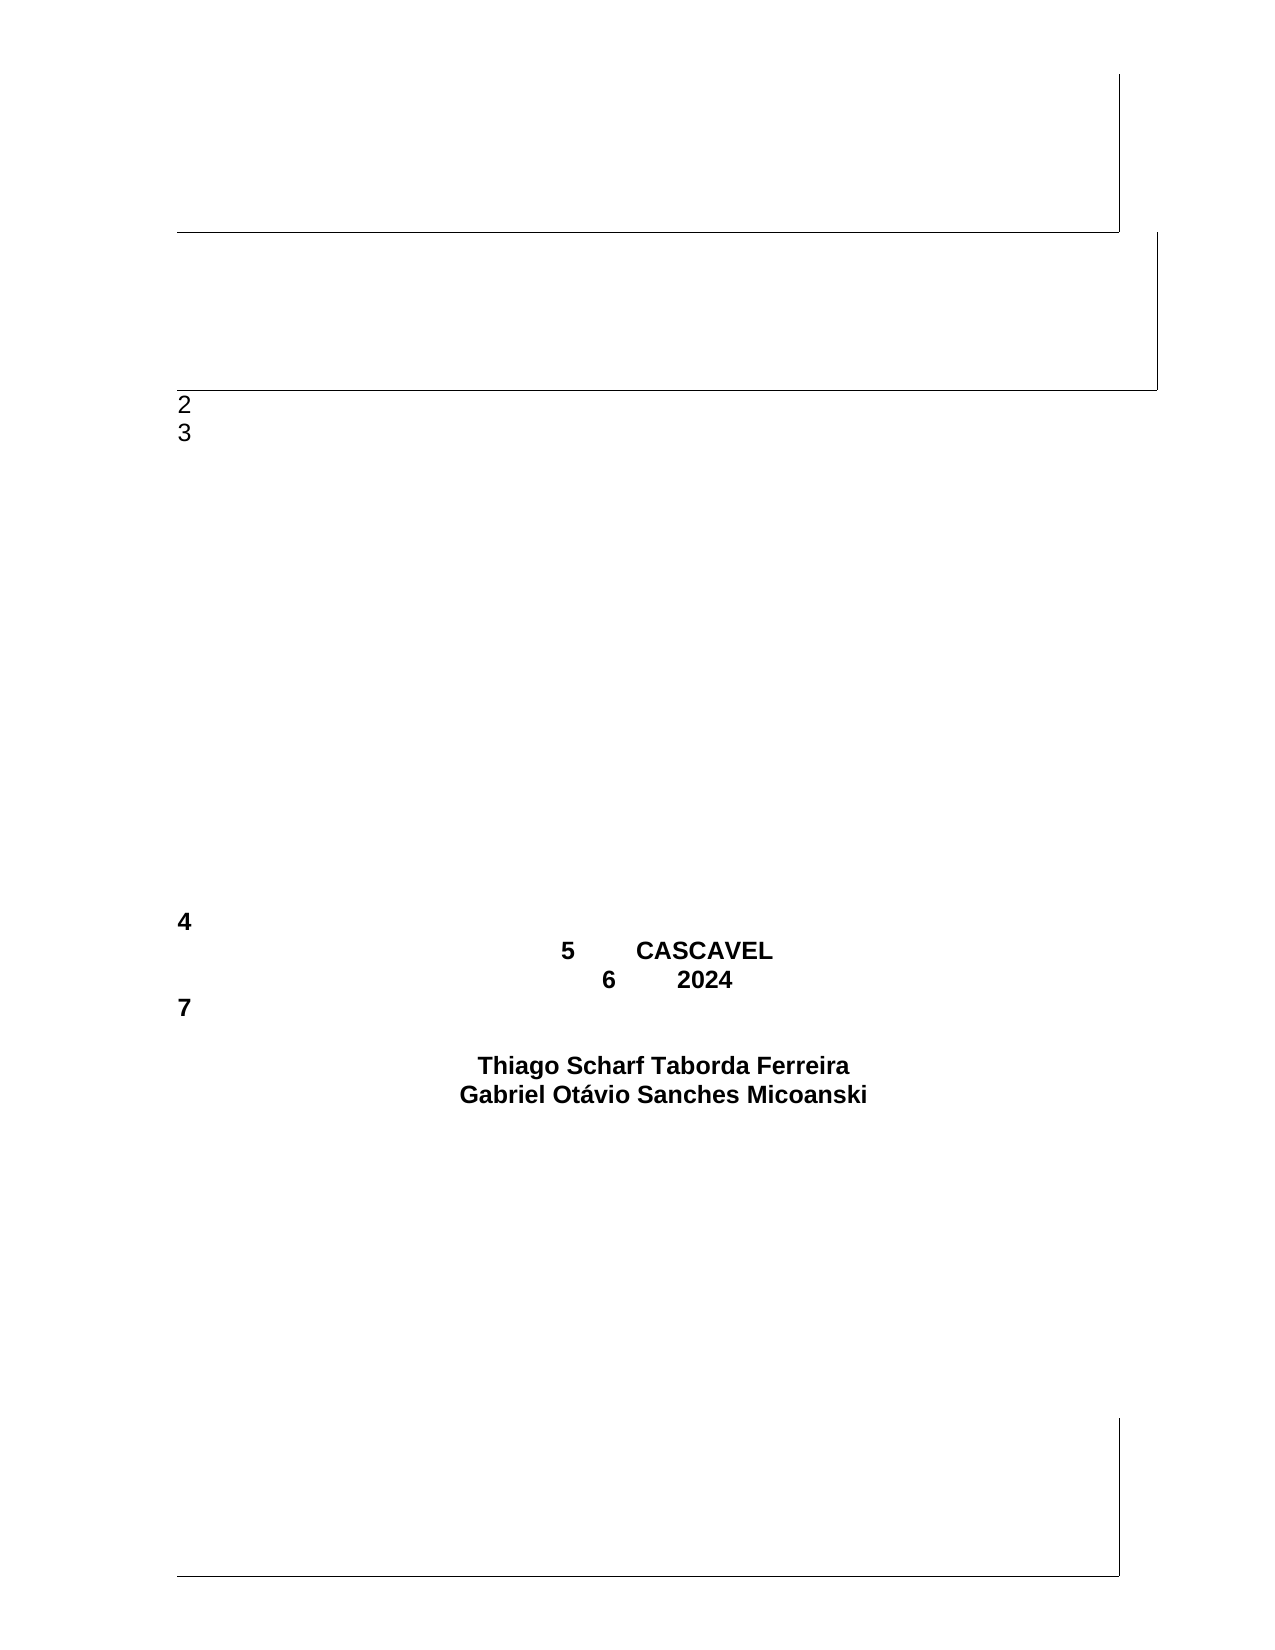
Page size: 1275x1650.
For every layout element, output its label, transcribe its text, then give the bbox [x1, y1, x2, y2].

list 2024 [177, 965, 1157, 993]
text Gabriel Otávio Sanches Micoanski [177, 1080, 1157, 1108]
list CASCAVEL [177, 936, 1157, 965]
text Thiago Scharf Taborda Ferreira [177, 1051, 1157, 1080]
